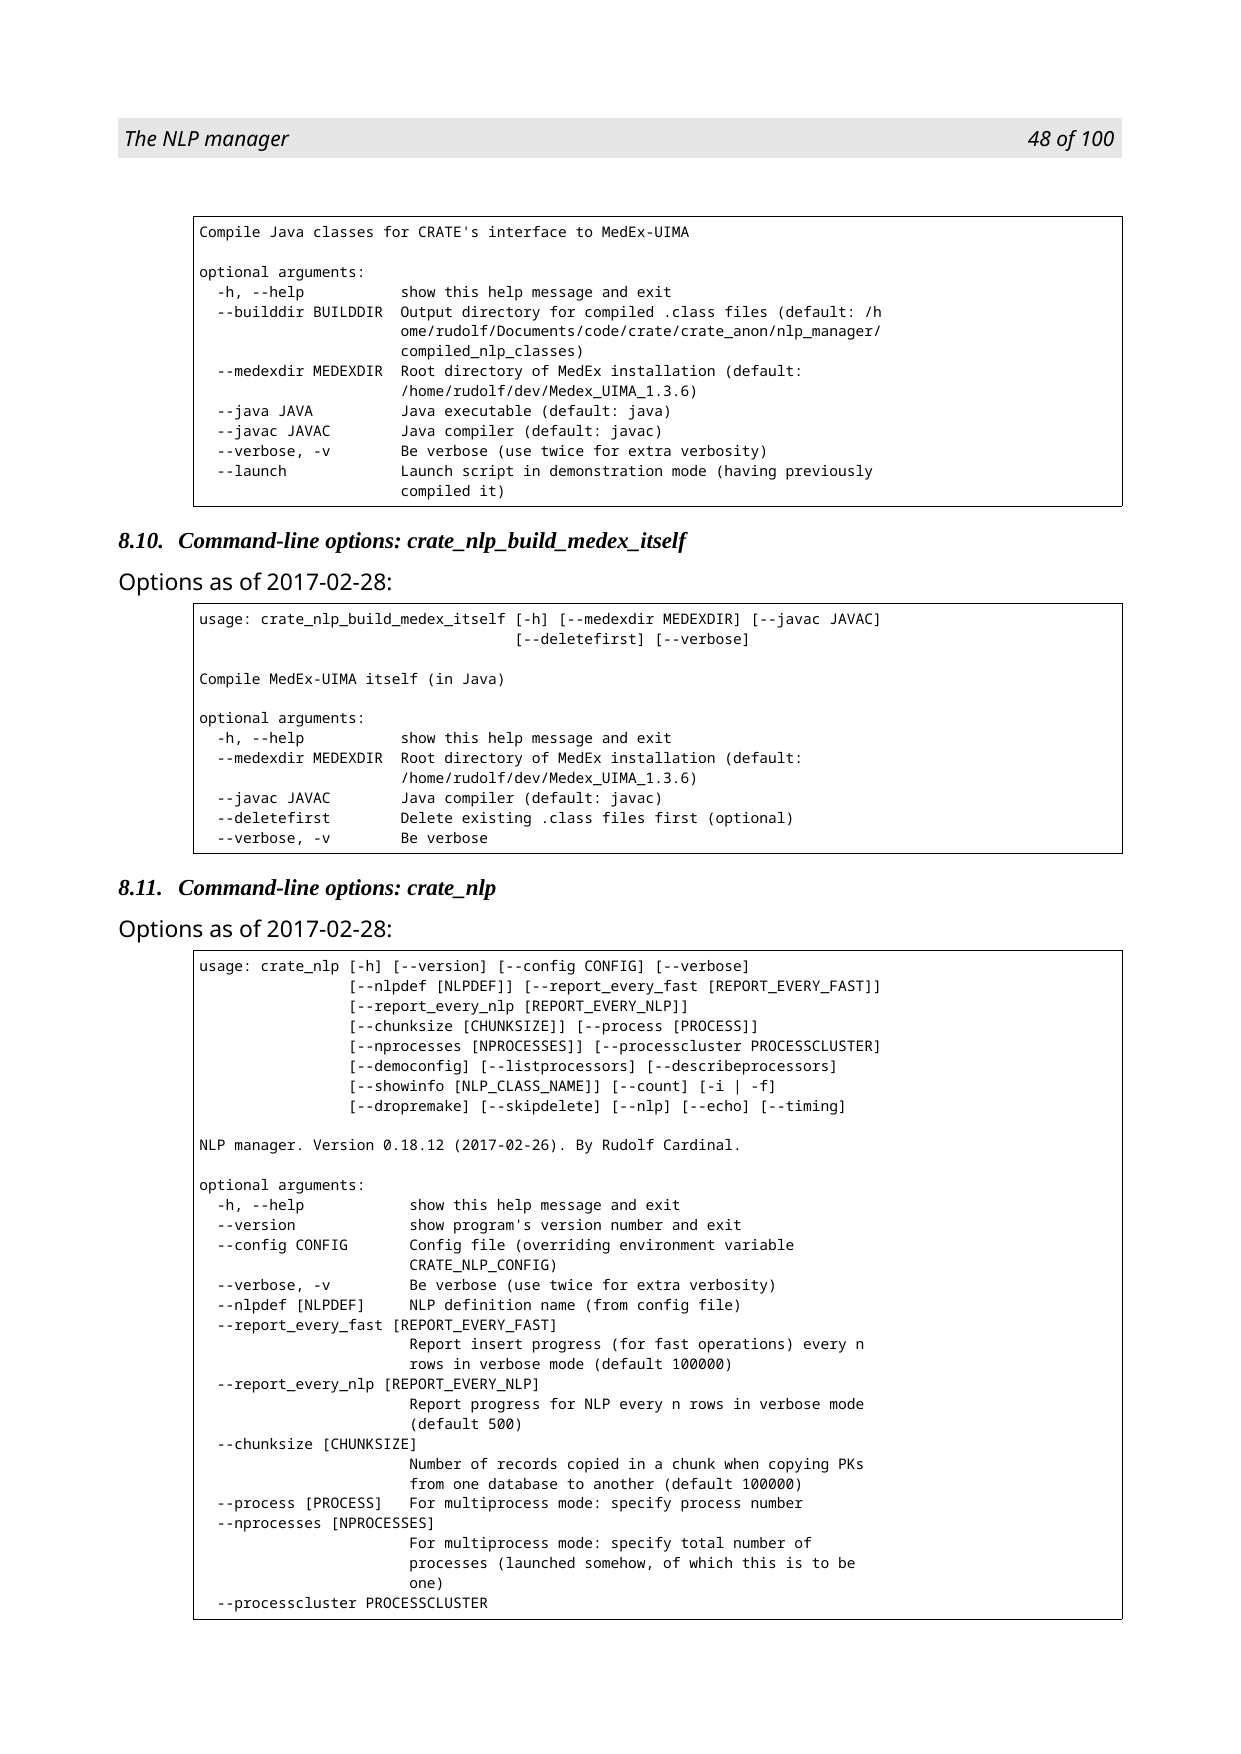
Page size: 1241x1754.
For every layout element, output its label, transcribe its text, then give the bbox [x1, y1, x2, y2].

table_header usage: crate_nlp [-h] [--version] [--config CONFIG] [--verbose] [--nlpdef [NLPDEF]] [--report_every_fast [REPORT_EVERY_FAST]] [--report_every_nlp [REPORT_EVERY_NLP]] [--chunksize [CHUNKSIZE]] [--process [PROCESS]] [--nprocesses [NPROCESSES]] [--processcluster PROCESSCLUSTER] [--democonfig] [--listprocessors] [--describeprocessors] [--showinfo [NLP_CLASS_NAME]] [--count] [-i | -f] [--dropremake] [--skipdelete] [--nlp] [--echo] [--timing] NLP manager. Version 0.18.12 (2017-02-26). By Rudolf Cardinal. optional arguments: -h, --help show this help message and exit --version show program's version number and exit --config CONFIG Config file (overriding environment variable CRATE_NLP_CONFIG) --verbose, -v Be verbose (use twice for extra verbosity) --nlpdef [NLPDEF] NLP definition name (from config file) --report_every_fast [REPORT_EVERY_FAST] Report insert progress (for fast operations) every n rows in verbose mode (default 100000) --report_every_nlp [REPORT_EVERY_NLP] Report progress for NLP every n rows in verbose mode (default 500) --chunksize [CHUNKSIZE] Number of records copied in a chunk when copying PKs from one database to another (default 100000) --process [PROCESS] For multiprocess mode: specify process number --nprocesses [NPROCESSES] For multiprocess mode: specify total number of processes (launched somehow, of which this is to be one) --processcluster PROCESSCLUSTER [194, 951, 1122, 1618]
text Options as of 2017-02-28: [118, 913, 1122, 944]
table_header usage: crate_nlp_build_medex_itself [-h] [--medexdir MEDEXDIR] [--javac JAVAC] [--deletefirst] [--verbose] Compile MedEx-UIMA itself (in Java) optional arguments: -h, --help show this help message and exit --medexdir MEDEXDIR Root directory of MedEx installation (default: /home/rudolf/dev/Medex_UIMA_1.3.6) --javac JAVAC Java compiler (default: javac) --deletefirst Delete existing .class files first (optional) --verbose, -v Be verbose [194, 604, 1122, 853]
table_header Compile Java classes for CRATE's interface to MedEx-UIMA optional arguments: -h, --help show this help message and exit --builddir BUILDDIR Output directory for compiled .class files (default: /h ome/rudolf/Documents/code/crate/crate_anon/nlp_manager/ compiled_nlp_classes) --medexdir MEDEXDIR Root directory of MedEx installation (default: /home/rudolf/dev/Medex_UIMA_1.3.6) --java JAVA Java executable (default: java) --javac JAVAC Java compiler (default: javac) --verbose, -v Be verbose (use twice for extra verbosity) --launch Launch script in demonstration mode (having previously compiled it) [194, 217, 1122, 506]
text Options as of 2017-02-28: [118, 566, 1122, 597]
subtitle Command-line options: crate_nlp_build_medex_itself [118, 527, 1122, 553]
subtitle Command-line options: crate_nlp [118, 874, 1122, 901]
